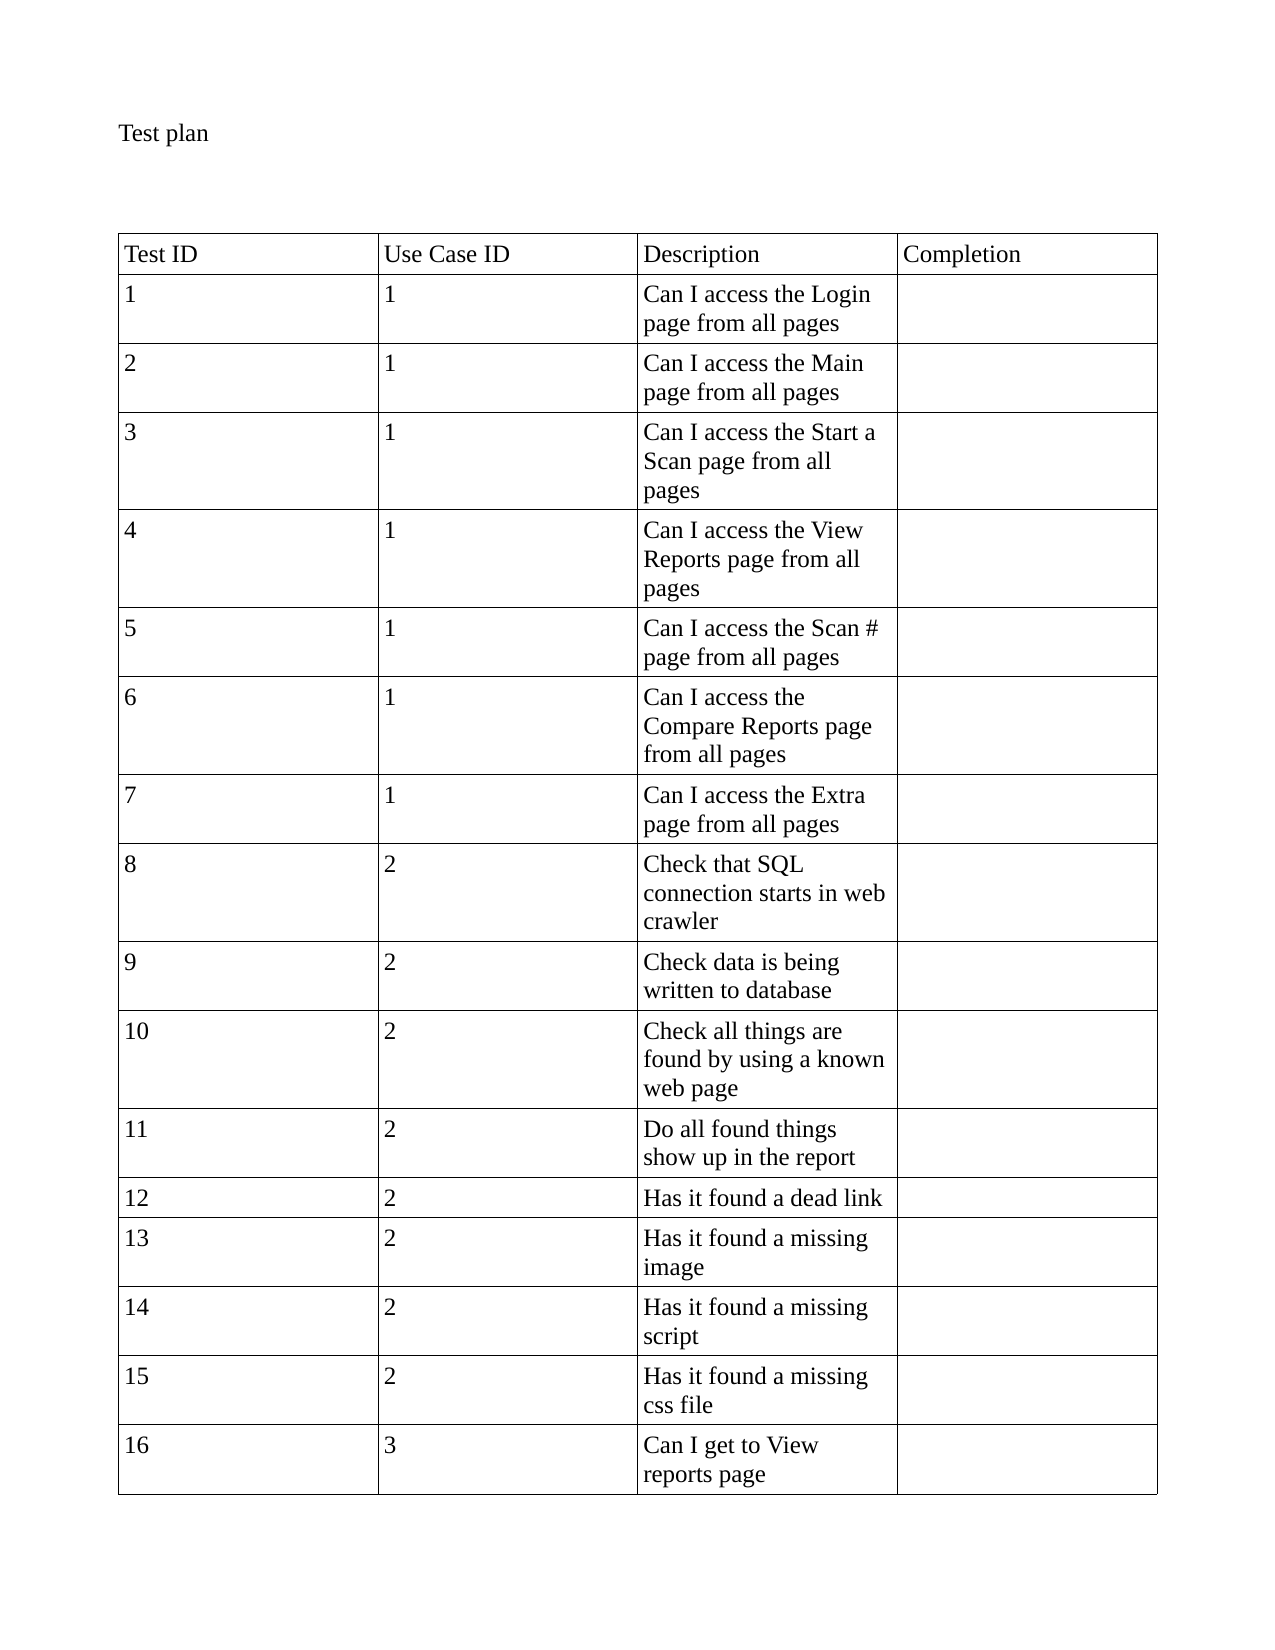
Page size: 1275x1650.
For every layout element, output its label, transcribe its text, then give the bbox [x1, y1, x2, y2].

table_cell 13 [119, 1218, 378, 1286]
table_cell 15 [119, 1356, 378, 1424]
table_cell [898, 942, 1157, 1010]
table_cell [898, 413, 1157, 509]
table_cell 5 [119, 608, 378, 676]
table_cell 1 [119, 275, 378, 342]
table_cell Can I access the Compare Reports page from all pages [638, 677, 897, 774]
table_cell 1 [379, 344, 637, 412]
table_cell 11 [119, 1109, 378, 1177]
table_cell [898, 1011, 1157, 1108]
table_cell 2 [119, 344, 378, 412]
table_cell [898, 1287, 1157, 1355]
table_cell 2 [379, 844, 637, 941]
table_cell [898, 1178, 1157, 1217]
table_cell 2 [379, 1178, 637, 1217]
table_cell Can I access the Main page from all pages [638, 344, 897, 412]
table_cell Has it found a missing image [638, 1218, 897, 1286]
table_cell [898, 1425, 1157, 1493]
table_cell [898, 1218, 1157, 1286]
table_cell Can I access the Scan # page from all pages [638, 608, 897, 676]
table_cell [898, 844, 1157, 941]
table_cell 9 [119, 942, 378, 1010]
table_cell 1 [379, 275, 637, 342]
table_cell 2 [379, 1218, 637, 1286]
table_cell 8 [119, 844, 378, 941]
table_cell [898, 1356, 1157, 1424]
table_header Description [638, 234, 897, 273]
table_cell [898, 608, 1157, 676]
table_cell [898, 344, 1157, 412]
table_cell 1 [379, 510, 637, 607]
table_cell 10 [119, 1011, 378, 1108]
table_cell Check all things are found by using a known web page [638, 1011, 897, 1108]
table_cell 4 [119, 510, 378, 607]
table_cell [898, 1109, 1157, 1177]
table_cell 6 [119, 677, 378, 774]
table_header Test ID [119, 234, 378, 273]
table_cell 1 [379, 608, 637, 676]
table_cell 3 [379, 1425, 637, 1493]
table_cell 3 [119, 413, 378, 509]
table_cell [898, 775, 1157, 843]
table_cell Do all found things show up in the report [638, 1109, 897, 1177]
table_cell 2 [379, 1011, 637, 1108]
table_cell 1 [379, 775, 637, 843]
table_header Completion [898, 234, 1157, 273]
table_cell 14 [119, 1287, 378, 1355]
table_cell Can I access the Start a Scan page from all pages [638, 413, 897, 509]
table_cell [898, 275, 1157, 342]
table_cell Check data is being written to database [638, 942, 897, 1010]
table_cell Has it found a missing css file [638, 1356, 897, 1424]
table_cell 2 [379, 942, 637, 1010]
table_cell Can I access the Login page from all pages [638, 275, 897, 342]
table_cell [898, 677, 1157, 774]
table_cell Check that SQL connection starts in web crawler [638, 844, 897, 941]
table_cell Has it found a missing script [638, 1287, 897, 1355]
table_cell 2 [379, 1109, 637, 1177]
table_cell 12 [119, 1178, 378, 1217]
table_cell Can I get to View reports page [638, 1425, 897, 1493]
table_cell Can I access the View Reports page from all pages [638, 510, 897, 607]
table_cell 1 [379, 413, 637, 509]
table_cell Has it found a dead link [638, 1178, 897, 1217]
table_cell 2 [379, 1356, 637, 1424]
text Test plan [118, 118, 1157, 147]
table_cell 7 [119, 775, 378, 843]
table_cell [898, 510, 1157, 607]
table_header Use Case ID [379, 234, 637, 273]
table_cell 2 [379, 1287, 637, 1355]
table_cell Can I access the Extra page from all pages [638, 775, 897, 843]
table_cell 1 [379, 677, 637, 774]
table_cell 16 [119, 1425, 378, 1493]
